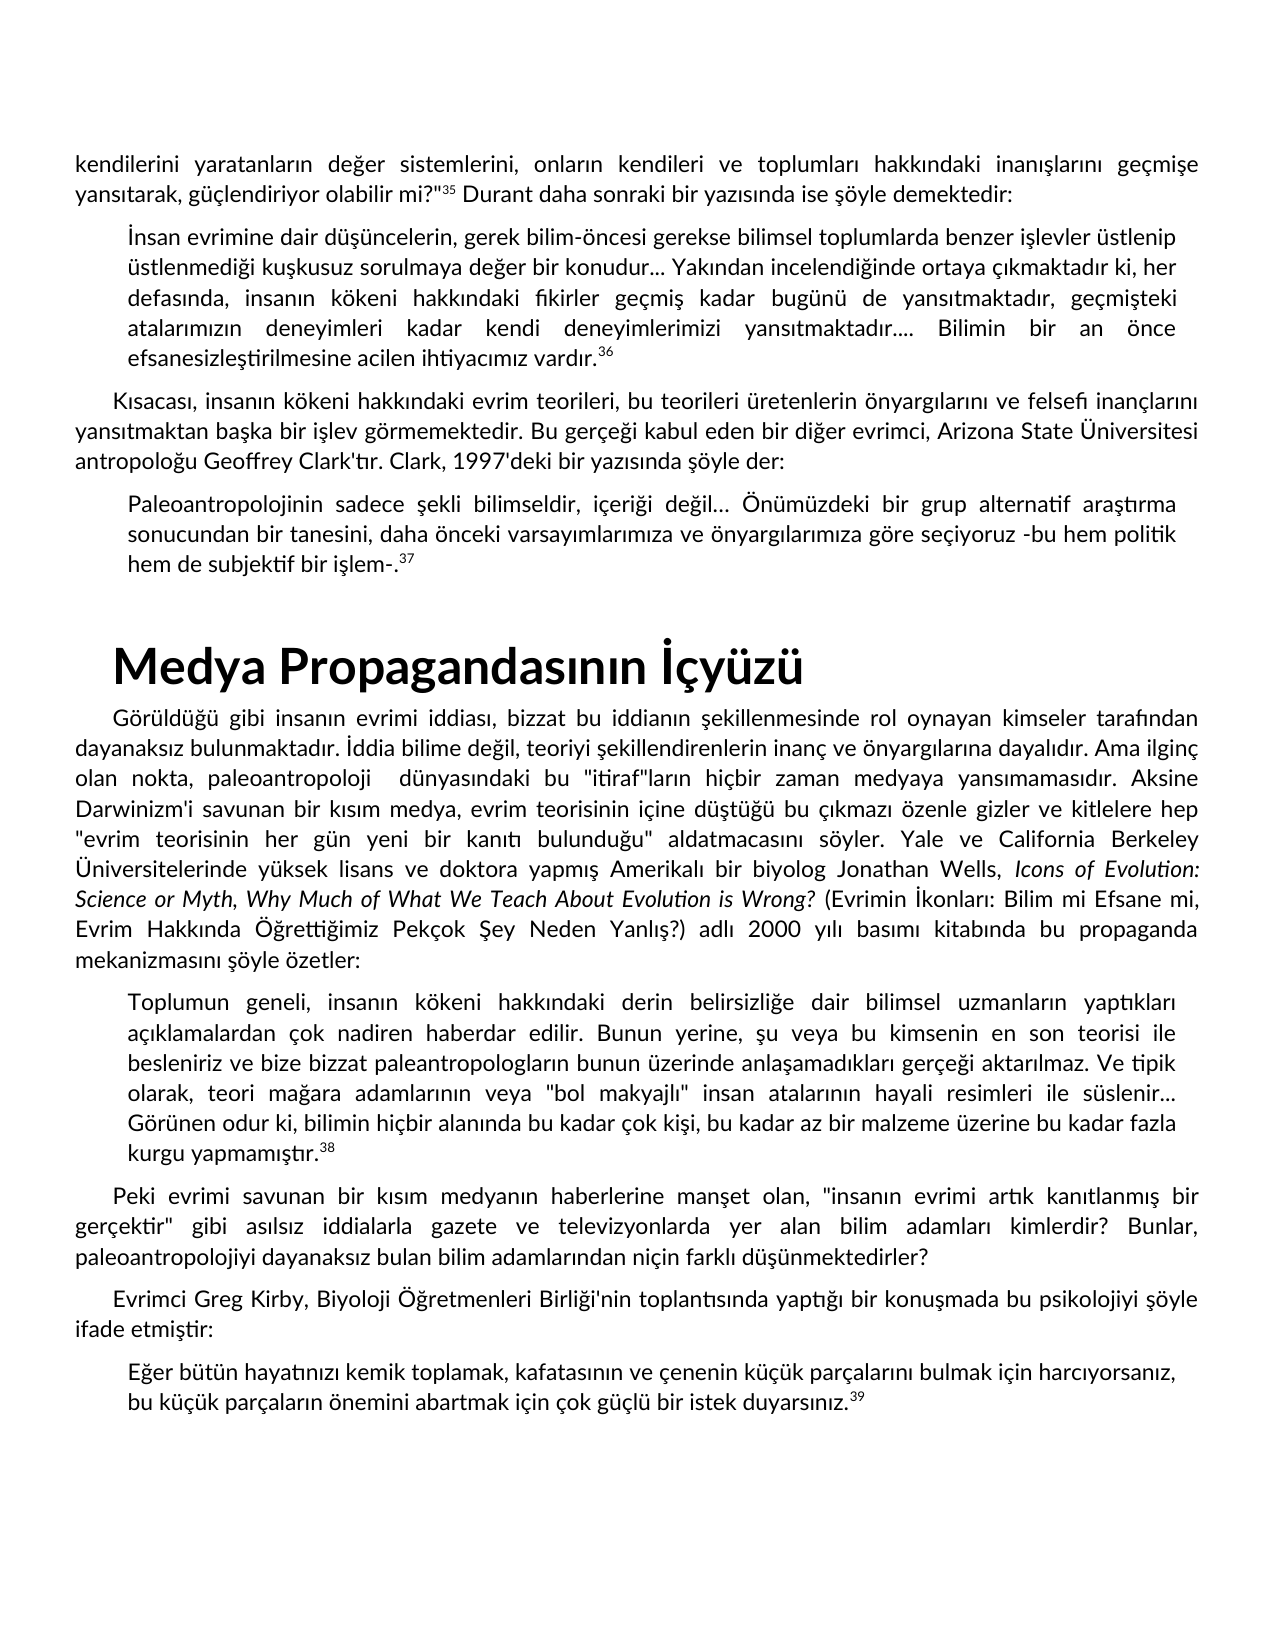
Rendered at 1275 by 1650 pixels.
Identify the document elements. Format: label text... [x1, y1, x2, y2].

text Toplumun geneli, insanın kökeni hakkındaki derin belirsizliğe dair bilimsel uzmanların yaptıkları açıklamalardan çok nadiren haberdar edilir. Bunun yerine, şu veya bu kimsenin en son teorisi ile besleniriz ve bize bizzat paleantropologların bunun üzerinde anlaşamadıkları gerçeği aktarılmaz. Ve tipik olarak, teori mağara adamlarının veya "bol makyajlı" insan atalarının hayali resimleri ile süslenir... Görünen odur ki, bilimin hiçbir alanında bu kadar çok kişi, bu kadar az bir malzeme üzerine bu kadar fazla kurgu yapmamıştır.38 [127, 988, 1177, 1167]
text Evrimci Greg Kirby, Biyoloji Öğretmenleri Birliği'nin toplantısında yaptığı bir konuşmada bu psikolojiyi şöyle ifade etmiştir: [75, 1285, 1200, 1343]
text Eğer bütün hayatınızı kemik toplamak, kafatasının ve çenenin küçük parçalarını bulmak için harcıyorsanız, bu küçük parçaların önemini abartmak için çok güçlü bir istek duyarsınız.39 [127, 1358, 1177, 1416]
subtitle Medya Propagandasının İçyüzü [112, 635, 1200, 695]
text Kısacası, insanın kökeni hakkındaki evrim teorileri, bu teorileri üretenlerin önyargılarını ve felsefi inançlarını yansıtmaktan başka bir işlev görmemektedir. Bu gerçeği kabul eden bir diğer evrimci, Arizona State Üniversitesi antropoloğu Geoffrey Clark'tır. Clark, 1997'deki bir yazısında şöyle der: [75, 386, 1200, 474]
text Görüldüğü gibi insanın evrimi iddiası, bizzat bu iddianın şekillenmesinde rol oynayan kimseler tarafından dayanaksız bulunmaktadır. İddia bilime değil, teoriyi şekillendirenlerin inanç ve önyargılarına dayalıdır. Ama ilginç olan nokta, paleoantropoloji dünyasındaki bu "itiraf"ların hiçbir zaman medyaya yansımamasıdır. Aksine Darwinizm'i savunan bir kısım medya, evrim teorisinin içine düştüğü bu çıkmazı özenle gizler ve kitlelere hep "evrim teorisinin her gün yeni bir kanıtı bulunduğu" aldatmacasını söyler. Yale ve California Berkeley Üniversitelerinde yüksek lisans ve doktora yapmış Amerikalı bir biyolog Jonathan Wells, Icons of Evolution: Science or Myth, Why Much of What We Teach About Evolution is Wrong? (Evrimin İkonları: Bilim mi Efsane mi, Evrim Hakkında Öğrettiğimiz Pekçok Şey Neden Yanlış?) adlı 2000 yılı basımı kitabında bu propaganda mekanizmasını şöyle özetler: [75, 704, 1200, 973]
text Paleoantropolojinin sadece şekli bilimseldir, içeriği değil… Önümüzdeki bir grup alternatif araştırma sonucundan bir tanesini, daha önceki varsayımlarımıza ve önyargılarımıza göre seçiyoruz -bu hem politik hem de subjektif bir işlem-.37 [127, 489, 1177, 577]
text İnsan evrimine dair düşüncelerin, gerek bilim-öncesi gerekse bilimsel toplumlarda benzer işlevler üstlenip üstlenmediği kuşkusuz sorulmaya değer bir konudur... Yakından incelendiğinde ortaya çıkmaktadır ki, her defasında, insanın kökeni hakkındaki fikirler geçmiş kadar bugünü de yansıtmaktadır, geçmişteki atalarımızın deneyimleri kadar kendi deneyimlerimizi yansıtmaktadır.... Bilimin bir an önce efsanesizleştirilmesine acilen ihtiyacımız vardır.36 [127, 223, 1177, 371]
text kendilerini yaratanların değer sistemlerini, onların kendileri ve toplumları hakkındaki inanışlarını geçmişe yansıtarak, güçlendiriyor olabilir mi?"35 Durant daha sonraki bir yazısında ise şöyle demektedir: [75, 150, 1200, 208]
text Peki evrimi savunan bir kısım medyanın haberlerine manşet olan, "insanın evrimi artık kanıtlanmış bir gerçektir" gibi asılsız iddialarla gazete ve televizyonlarda yer alan bilim adamları kimlerdir? Bunlar, paleoantropolojiyi dayanaksız bulan bilim adamlarından niçin farklı düşünmektedirler? [75, 1182, 1200, 1270]
